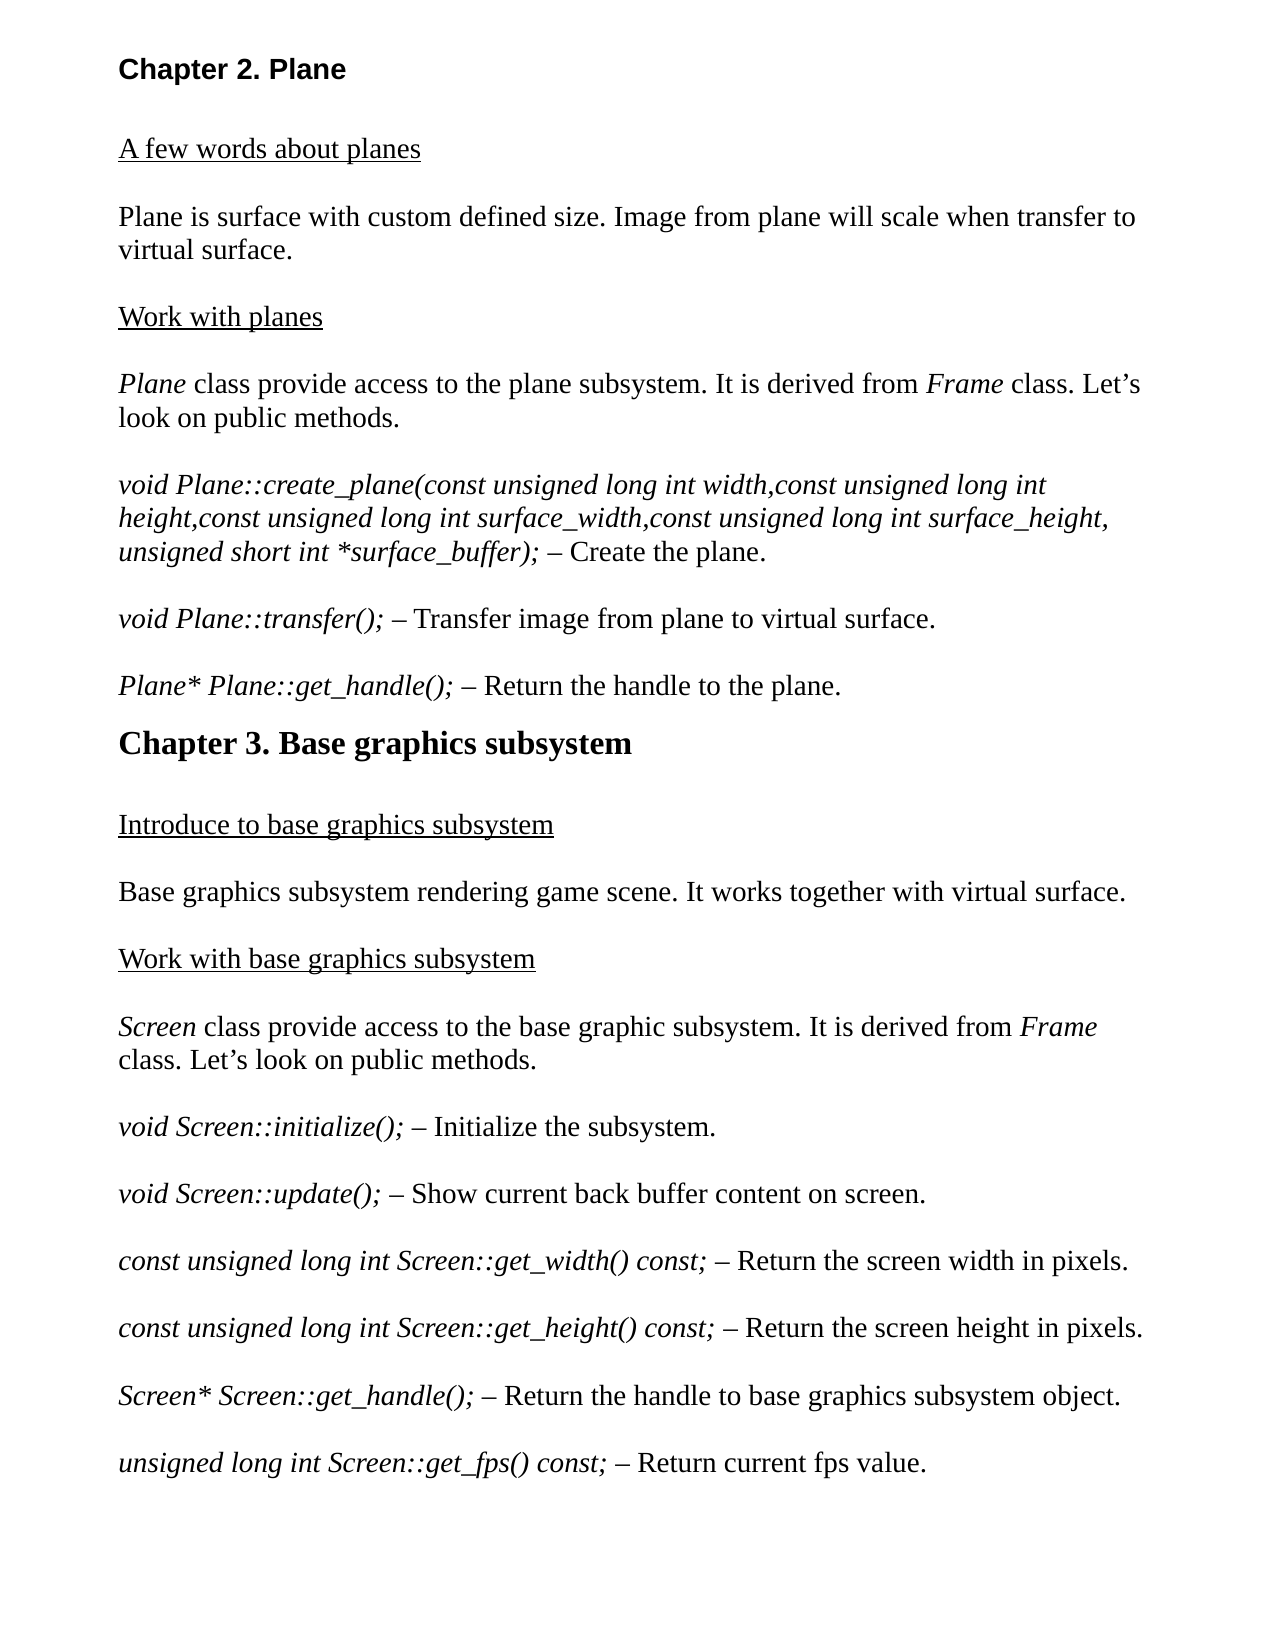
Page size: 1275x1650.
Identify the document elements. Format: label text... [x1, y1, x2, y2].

text A few words about planes [118, 132, 1157, 165]
text void Plane::transfer(); – Transfer image from plane to virtual surface. [118, 601, 1157, 635]
text void Plane::create_plane(const unsigned long int width,const unsigned long int height,const unsigned long int surface_width,const unsigned long int surface_height, unsigned short int *surface_buffer); – Create the plane. [118, 467, 1157, 568]
text Base graphics subsystem rendering game scene. It works together with virtual surface. [118, 874, 1157, 908]
text Screen* Screen::get_handle(); – Return the handle to base graphics subsystem object. [118, 1378, 1157, 1411]
text Plane* Plane::get_handle(); – Return the handle to the plane. [118, 668, 1157, 702]
text Screen class provide access to the base graphic subsystem. It is derived from Frame class. Let’s look on public methods. [118, 1009, 1157, 1076]
text Plane class provide access to the plane subsystem. It is derived from Frame class. Let’s look on public methods. [118, 366, 1157, 433]
text unsigned long int Screen::get_fps() const; – Return current fps value. [118, 1445, 1157, 1478]
text const unsigned long int Screen::get_width() const; – Return the screen width in pixels. [118, 1243, 1157, 1277]
text Plane is surface with custom defined size. Image from plane will scale when transfer to virtual surface. [118, 199, 1157, 266]
text void Screen::update(); – Show current back buffer content on screen. [118, 1176, 1157, 1210]
text Work with base graphics subsystem [118, 942, 1157, 975]
text Work with planes [118, 299, 1157, 333]
text Introduce to base graphics subsystem [118, 807, 1157, 841]
subtitle Chapter 3. Base graphics subsystem [118, 723, 1157, 761]
text const unsigned long int Screen::get_height() const; – Return the screen height in pixels. [118, 1311, 1157, 1344]
text void Screen::initialize(); – Initialize the subsystem. [118, 1109, 1157, 1143]
subtitle Chapter 2. Plane [118, 52, 1157, 86]
